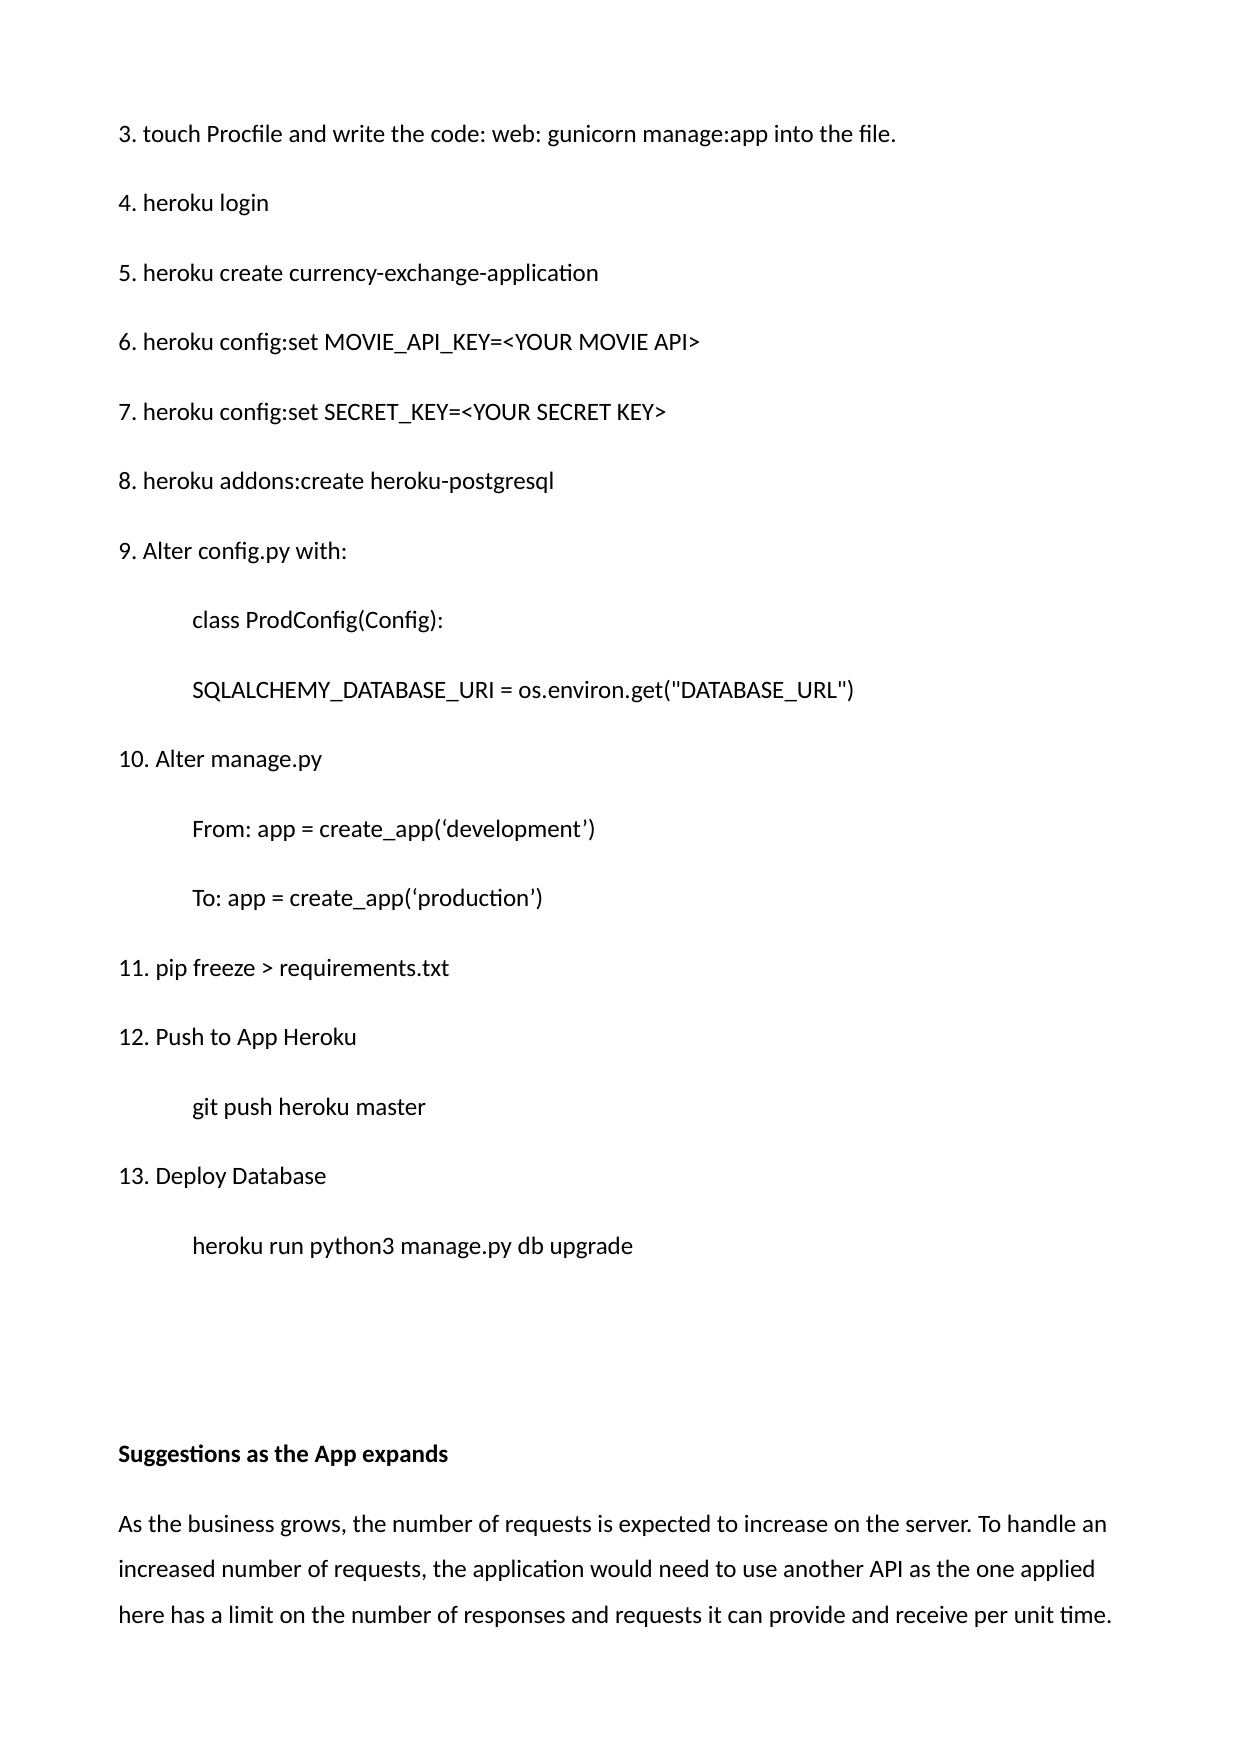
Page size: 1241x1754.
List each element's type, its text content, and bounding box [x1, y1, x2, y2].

text From: app = create_app(‘development’) [118, 813, 1122, 843]
text 5. heroku create currency-exchange-application [118, 257, 1122, 288]
text 8. heroku addons:create heroku-postgresql [118, 466, 1122, 496]
text 13. Deploy Database [118, 1160, 1122, 1191]
text 7. heroku config:set SECRET_KEY=<YOUR SECRET KEY> [118, 396, 1122, 427]
text heroku run python3 manage.py db upgrade [118, 1230, 1122, 1260]
text SQLALCHEMY_DATABASE_URI = os.environ.get("DATABASE_URL") [118, 674, 1122, 704]
text 4. heroku login [118, 188, 1122, 218]
text 10. Alter manage.py [118, 743, 1122, 774]
text Suggestions as the App expands [118, 1438, 1122, 1469]
text As the business grows, the number of requests is expected to increase on the server. To handle an increased number of requests, the application would need to use another API as the one applied here has a limit on the number of responses and requests it can provide and receive per unit time. [118, 1508, 1122, 1630]
text 12. Push to App Heroku [118, 1021, 1122, 1052]
text To: app = create_app(‘production’) [118, 882, 1122, 913]
text 3. touch Procfile and write the code: web: gunicorn manage:app into the file. [118, 118, 1122, 149]
text 6. heroku config:set MOVIE_API_KEY=<YOUR MOVIE API> [118, 327, 1122, 357]
text git push heroku master [118, 1091, 1122, 1121]
text 9. Alter config.py with: [118, 535, 1122, 566]
text class ProdConfig(Config): [118, 604, 1122, 635]
text 11. pip freeze > requirements.txt [118, 952, 1122, 982]
